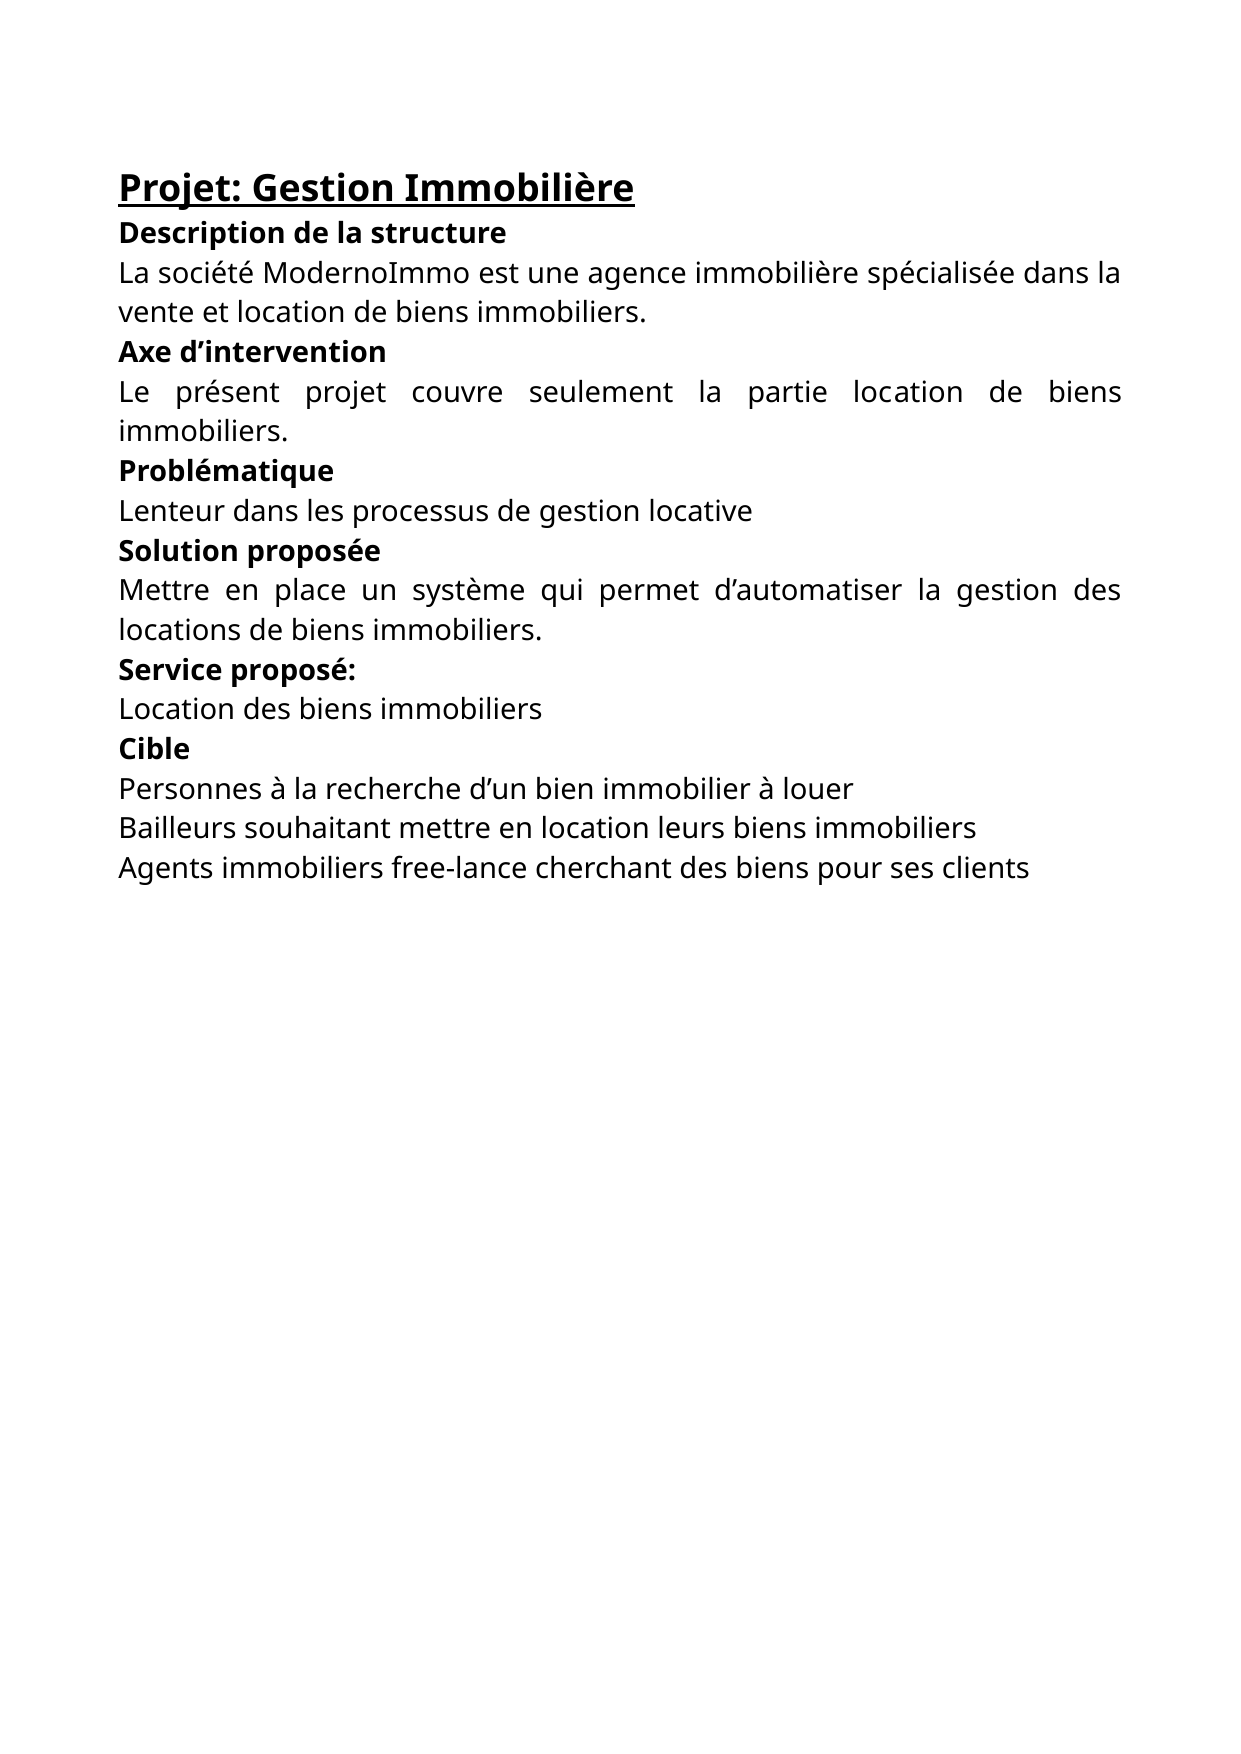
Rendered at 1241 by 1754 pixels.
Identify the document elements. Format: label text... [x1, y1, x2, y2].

text Location des biens immobiliers [118, 688, 1122, 728]
text Agents immobiliers free-lance cherchant des biens pour ses clients [118, 847, 1122, 887]
text Service proposé: [118, 649, 1122, 688]
text Problématique [118, 450, 1122, 490]
text Cible [118, 728, 1122, 768]
text Solution proposée [118, 530, 1122, 569]
text Lenteur dans les processus de gestion locative [118, 490, 1122, 530]
text Axe d’intervention [118, 331, 1122, 371]
text Le présent projet couvre seulement la partie location de biens immobiliers. [118, 371, 1122, 450]
text La société ModernoImmo est une agence immobilière spécialisée dans la vente et location de biens immobiliers. [118, 252, 1122, 331]
text Bailleurs souhaitant mettre en location leurs biens immobiliers [118, 808, 1122, 847]
text Mettre en place un système qui permet d’automatiser la gestion des locations de biens immobiliers. [118, 569, 1122, 649]
text Description de la structure [118, 212, 1122, 252]
text Projet: Gestion Immobilière [118, 161, 1122, 212]
text Personnes à la recherche d’un bien immobilier à louer [118, 768, 1122, 808]
